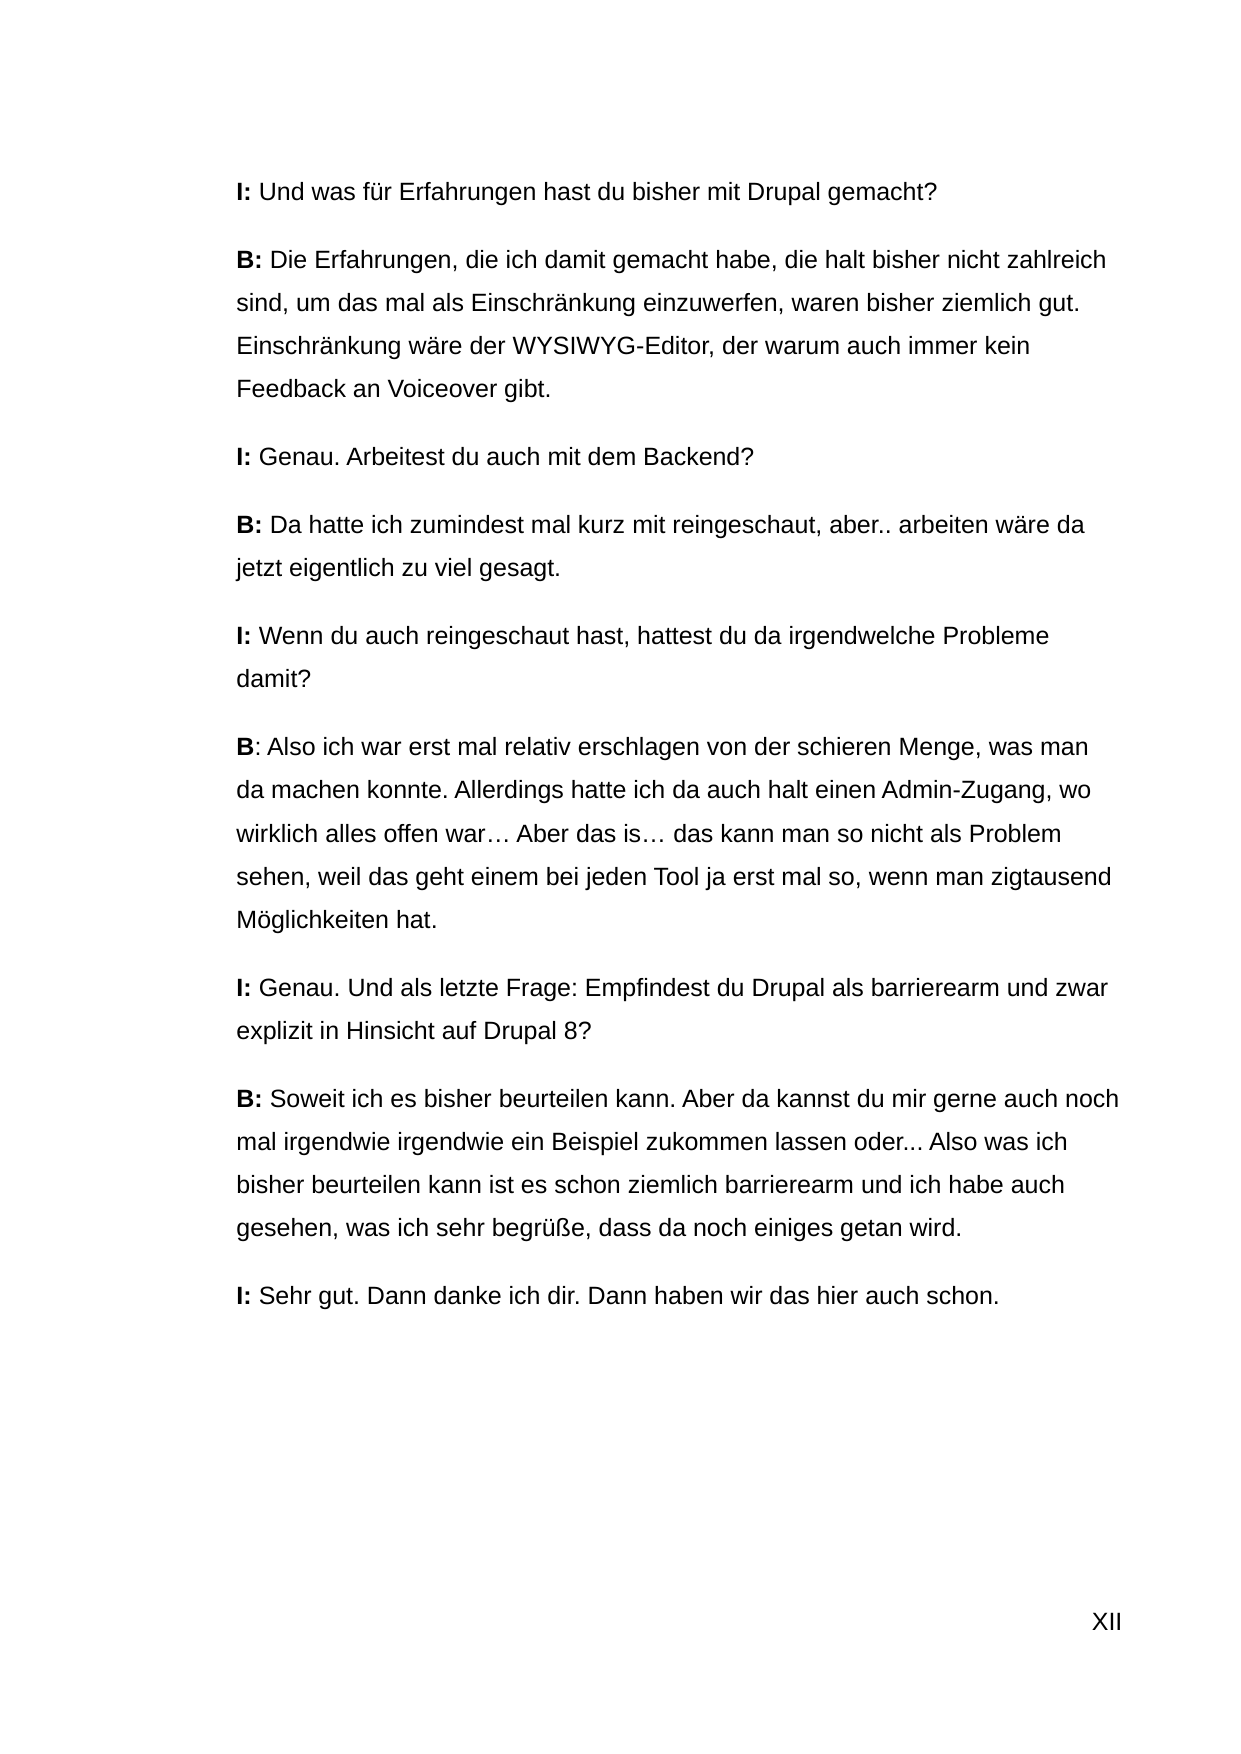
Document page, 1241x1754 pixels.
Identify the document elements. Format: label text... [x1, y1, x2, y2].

text I: Genau. Und als letzte Frage: Empfindest du Drupal als barrierearm und zwar explizit in Hinsicht auf Drupal 8? [236, 973, 1122, 1045]
text I: Genau. Arbeitest du auch mit dem Backend? [236, 442, 1122, 471]
text B: Soweit ich es bisher beurteilen kann. Aber da kannst du mir gerne auch noch mal irgendwie irgendwie ein Beispiel zukommen lassen oder... Also was ich bisher beurteilen kann ist es schon ziemlich barrierearm und ich habe auch gesehen, was ich sehr begrüße, dass da noch einiges getan wird. [236, 1084, 1122, 1242]
text I: Wenn du auch reingeschaut hast, hattest du da irgendwelche Probleme damit? [236, 621, 1122, 693]
text I: Und was für Erfahrungen hast du bisher mit Drupal gemacht? [236, 177, 1122, 206]
text B: Die Erfahrungen, die ich damit gemacht habe, die halt bisher nicht zahlreich sind, um das mal als Einschränkung einzuwerfen, waren bisher ziemlich gut. Einschränkung wäre der WYSIWYG-Editor, der warum auch immer kein Feedback an Voiceover gibt. [236, 245, 1122, 403]
text B: Also ich war erst mal relativ erschlagen von der schieren Menge, was man da machen konnte. Allerdings hatte ich da auch halt einen Admin-Zugang, wo wirklich alles offen war… Aber das is… das kann man so nicht als Problem sehen, weil das geht einem bei jeden Tool ja erst mal so, wenn man zigtausend Möglichkeiten hat. [236, 732, 1122, 934]
text I: Sehr gut. Dann danke ich dir. Dann haben wir das hier auch schon. [236, 1281, 1122, 1310]
text B: Da hatte ich zumindest mal kurz mit reingeschaut, aber.. arbeiten wäre da jetzt eigentlich zu viel gesagt. [236, 510, 1122, 582]
